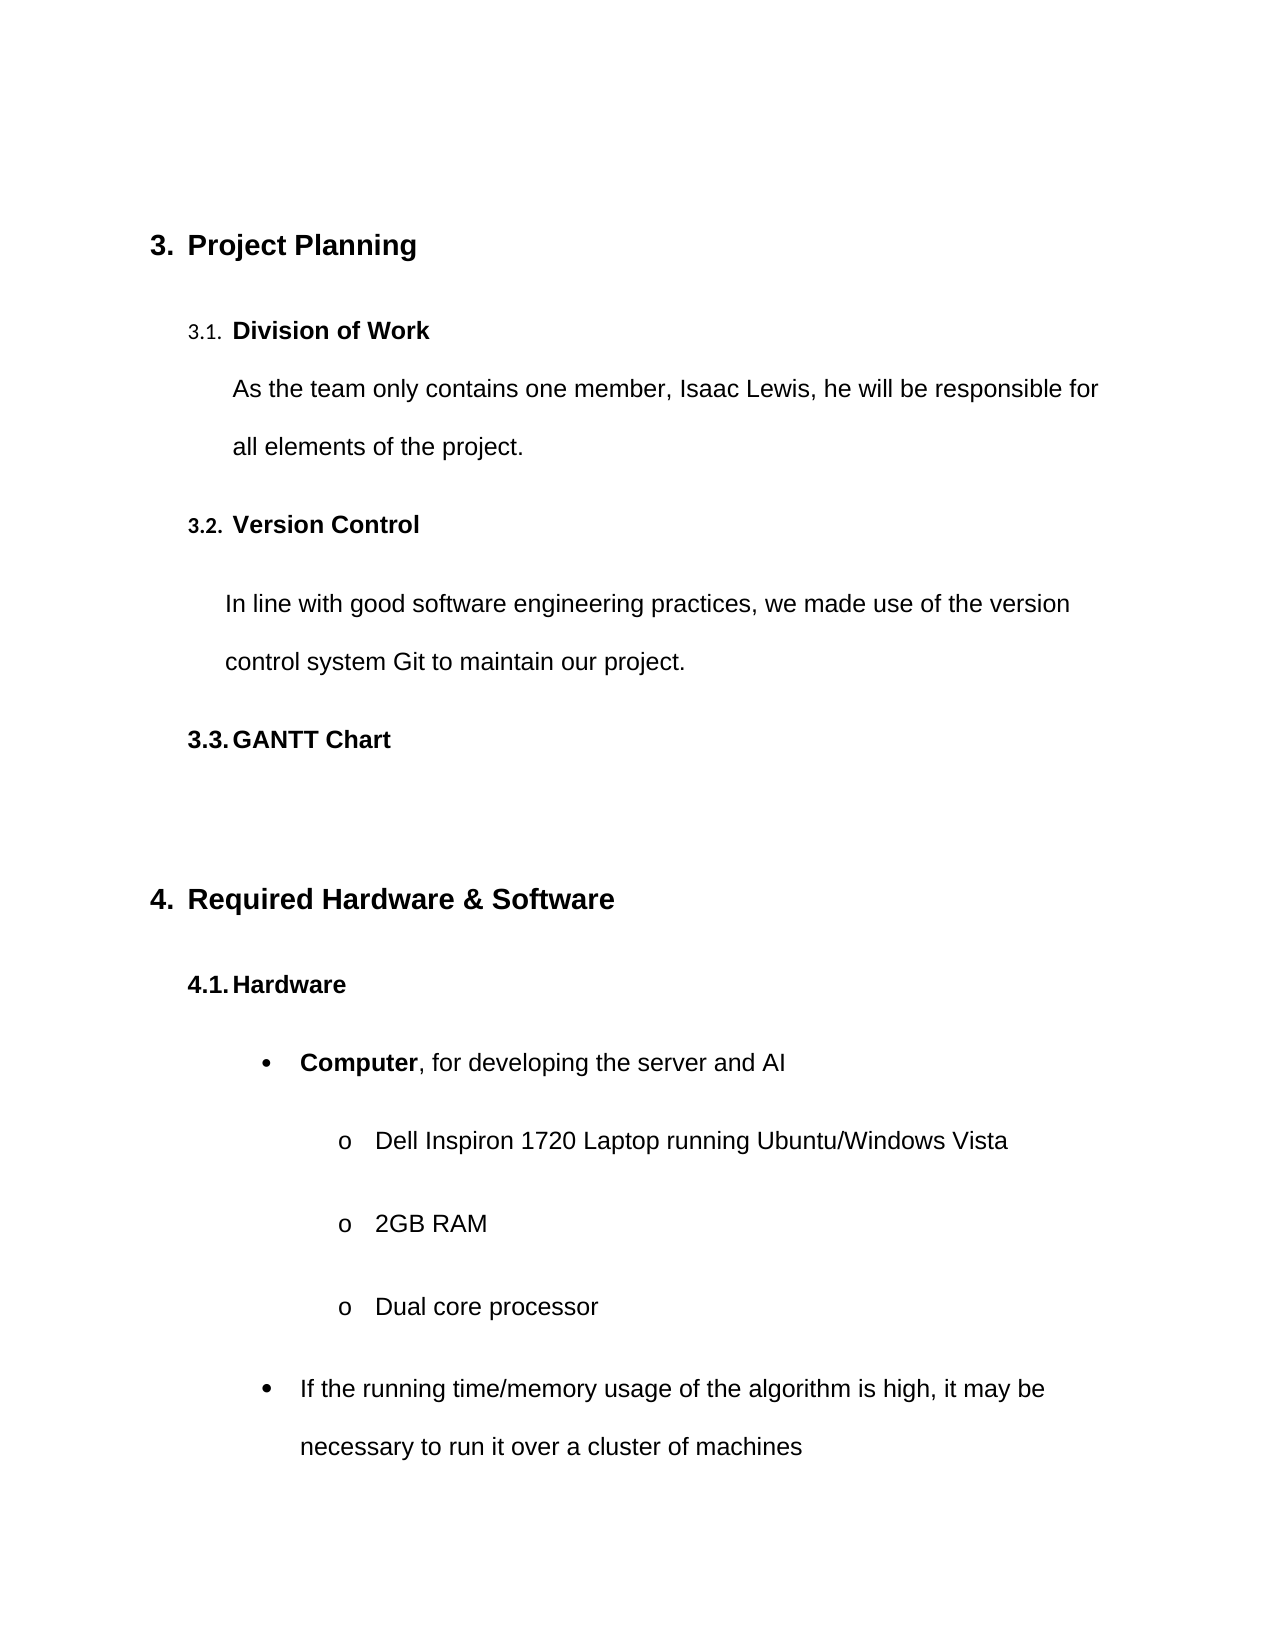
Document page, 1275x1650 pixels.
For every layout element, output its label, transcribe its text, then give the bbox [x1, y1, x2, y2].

list Required Hardware & Software [150, 882, 1125, 915]
list GANTT Chart [187, 725, 1125, 754]
list Hardware [187, 969, 1125, 998]
list 2GB RAM [337, 1209, 1125, 1240]
list In line with good software engineering practices, we made use of the version control system Git to maintain our project. [225, 589, 1125, 675]
list Dell Inspiron 1720 Laptop running Ubuntu/Windows Vista [337, 1126, 1125, 1157]
list Dual core processor [337, 1292, 1125, 1323]
list Computer, for developing the server and AI [262, 1048, 1125, 1077]
list Version Control [187, 510, 1125, 539]
list If the running time/memory usage of the algorithm is high, it may be necessary to run it over a cluster of machines [262, 1374, 1125, 1461]
list Project Planning [150, 228, 1125, 262]
list Division of Work As the team only contains one member, Isaac Lewis, he will be responsible for all elements of the project. [187, 316, 1125, 460]
